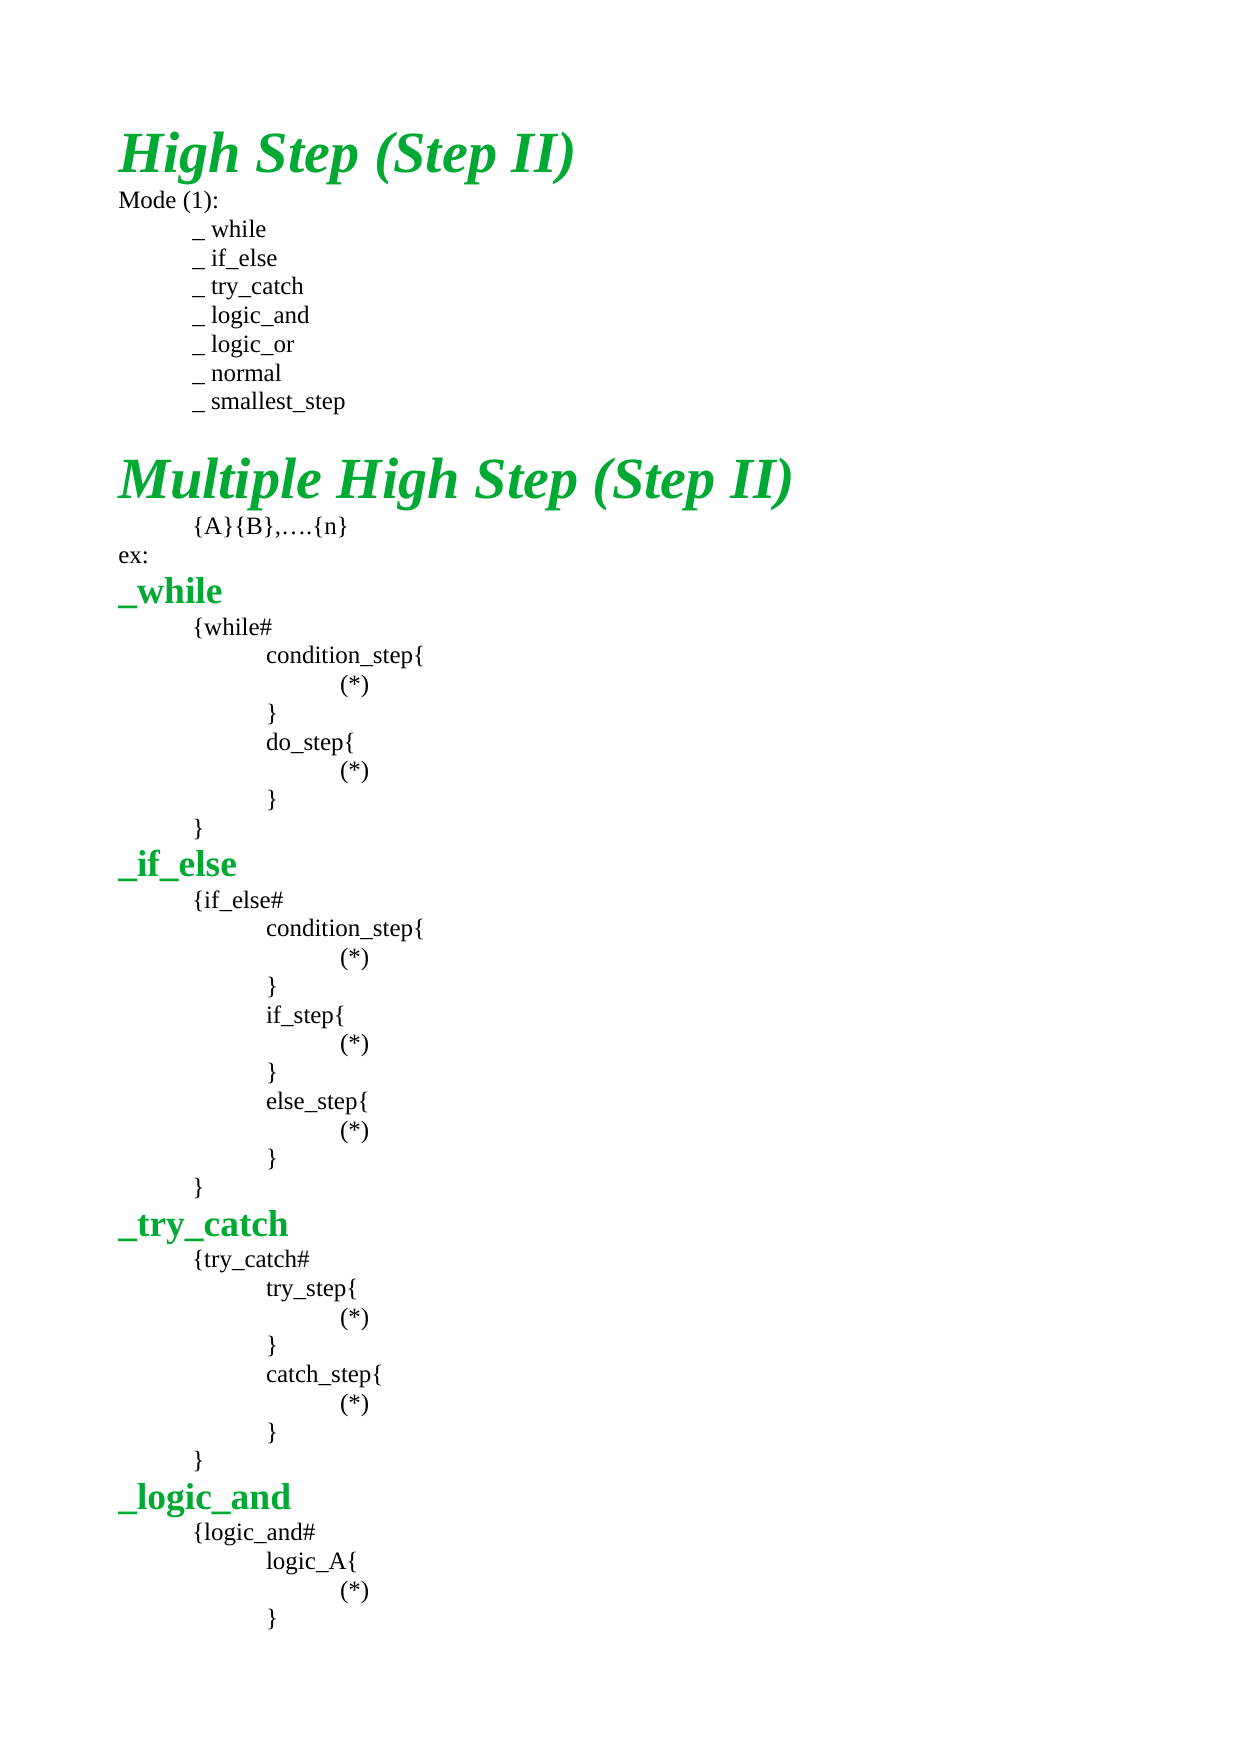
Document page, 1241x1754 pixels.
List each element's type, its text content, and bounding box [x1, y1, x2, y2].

text } [118, 1445, 1122, 1474]
text _ try_catch [118, 271, 1122, 300]
text (*) [118, 1575, 1122, 1603]
text try_step{ [118, 1273, 1122, 1302]
text Multiple High Step (Step II) [118, 444, 1122, 511]
text _if_else [118, 842, 1122, 885]
text } [118, 1417, 1122, 1445]
text _ if_else [118, 243, 1122, 271]
text } [118, 698, 1122, 727]
text _ normal [118, 358, 1122, 386]
text {try_catch# [118, 1244, 1122, 1273]
text _try_catch [118, 1201, 1122, 1244]
text catch_step{ [118, 1359, 1122, 1388]
text _ logic_and [118, 300, 1122, 329]
text _logic_and [118, 1474, 1122, 1517]
text _ logic_or [118, 329, 1122, 358]
text _ smallest_step [118, 386, 1122, 415]
text (*) [118, 942, 1122, 971]
text else_step{ [118, 1086, 1122, 1115]
text } [118, 813, 1122, 842]
text } [118, 1143, 1122, 1172]
text ex: [118, 540, 1122, 568]
text do_step{ [118, 727, 1122, 755]
text (*) [118, 1115, 1122, 1143]
text (*) [118, 1388, 1122, 1417]
text } [118, 784, 1122, 813]
text (*) [118, 669, 1122, 698]
text condition_step{ [118, 640, 1122, 669]
text if_step{ [118, 1000, 1122, 1028]
text _ while [118, 214, 1122, 243]
text {A}{B},….{n} [118, 511, 1122, 540]
text High Step (Step II) [118, 118, 1122, 185]
text (*) [118, 1302, 1122, 1330]
text {while# [118, 612, 1122, 640]
text } [118, 971, 1122, 1000]
text } [118, 1172, 1122, 1201]
text _while [118, 568, 1122, 612]
text } [118, 1057, 1122, 1086]
text } [118, 1603, 1122, 1632]
text Mode (1): [118, 185, 1122, 214]
text condition_step{ [118, 913, 1122, 942]
text {logic_and# [118, 1517, 1122, 1546]
text logic_A{ [118, 1546, 1122, 1575]
text (*) [118, 755, 1122, 784]
text (*) [118, 1028, 1122, 1057]
text } [118, 1330, 1122, 1359]
text {if_else# [118, 885, 1122, 913]
